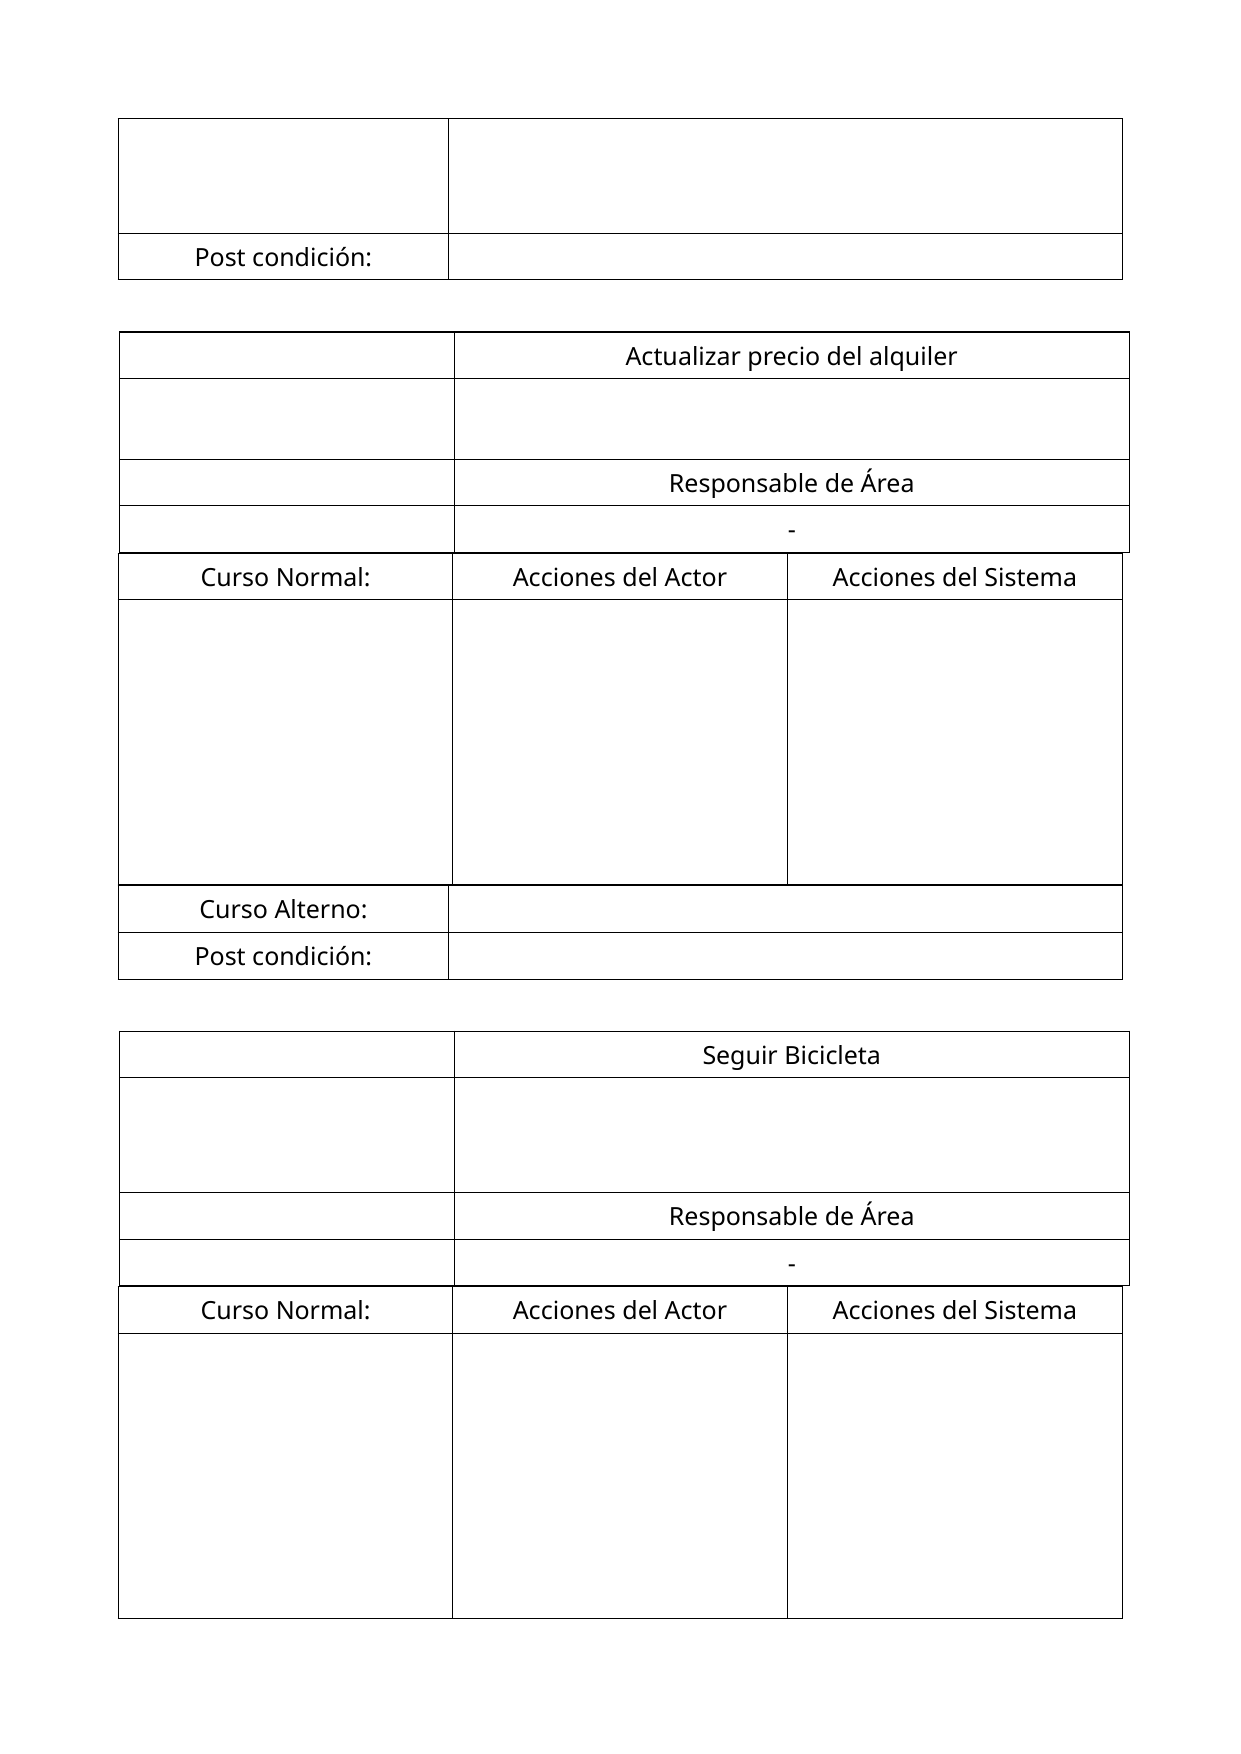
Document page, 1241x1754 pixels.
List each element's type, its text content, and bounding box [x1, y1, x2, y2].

table_cell [119, 600, 452, 884]
table_header Nombre: [120, 1032, 454, 1077]
table_cell Paso 2: el sistema solicita el monto de la hora Paso 4: el sistema registra el nuevo monto del alquiler. [788, 600, 1122, 884]
table_header Acciones del Sistema [788, 1287, 1122, 1333]
table_cell Este caso de uso describe el evento en el que un Responsable de Área hace un seguimiento de una bicicleta [455, 1078, 1129, 1192]
table_header Curso Normal: [119, 1287, 452, 1333]
table_cell Responsable de Área [455, 1193, 1129, 1238]
table_cell Se registró correctamente el pago [449, 234, 1122, 279]
table_cell - [455, 1240, 1129, 1285]
table_cell Post condición: [119, 933, 448, 978]
table_cell Se actualizó correctamente el precio del alquiler. [449, 933, 1122, 978]
table_cell Paso 1: el Responsable de Área selecciona la opción “Actualizar precio del alquiler” Paso 3: el Responsable de Área ingresa el monto [453, 600, 787, 884]
table_cell Post condición: [119, 234, 448, 279]
table_header Seguir Bicicleta [455, 1032, 1129, 1077]
table_header Acciones del Actor [453, 1287, 787, 1333]
table_cell Actores: [120, 460, 454, 505]
table_cell Descripción: [120, 379, 454, 459]
table_cell Responsable de Área [455, 460, 1129, 505]
table_header [119, 119, 448, 233]
table_cell Precondiciones: [120, 1240, 454, 1285]
table_cell Paso 2: el sistema solicita el identificador de la bicicleta y un rango de fechas. Paso 4: el sistema valida [788, 1334, 1122, 1618]
table_header Nombre: [120, 333, 454, 378]
table_cell Precondiciones: [120, 506, 454, 552]
table_header - [449, 886, 1122, 932]
table_header Curso Normal: [119, 554, 452, 599]
table_header Curso Alterno: [119, 886, 448, 932]
table_cell Actores: [120, 1193, 454, 1238]
table_cell Descripción: [120, 1078, 454, 1192]
table_cell Este caso de uso describe el evento en el que un Responsable de Área actualiza el precio del alquiler [455, 379, 1129, 459]
table_cell [119, 1334, 452, 1618]
table_cell Paso 1: el Responsable de Área selecciona la opción “Seguir Bicicleta” Paso 3: el Responsable de Área ingresa los datos solicitados [453, 1334, 787, 1618]
table_header Acciones del Actor [453, 554, 787, 599]
table_header Acciones del Sistema [788, 554, 1122, 599]
table_header Actualizar precio del alquiler [455, 333, 1129, 378]
table_cell - [455, 506, 1129, 552]
table_header Paso alternativo 6: la tarjeta no tiene fondos suficientes para realizar el pago. Se informa en el display. Fin de CU. [449, 119, 1122, 233]
